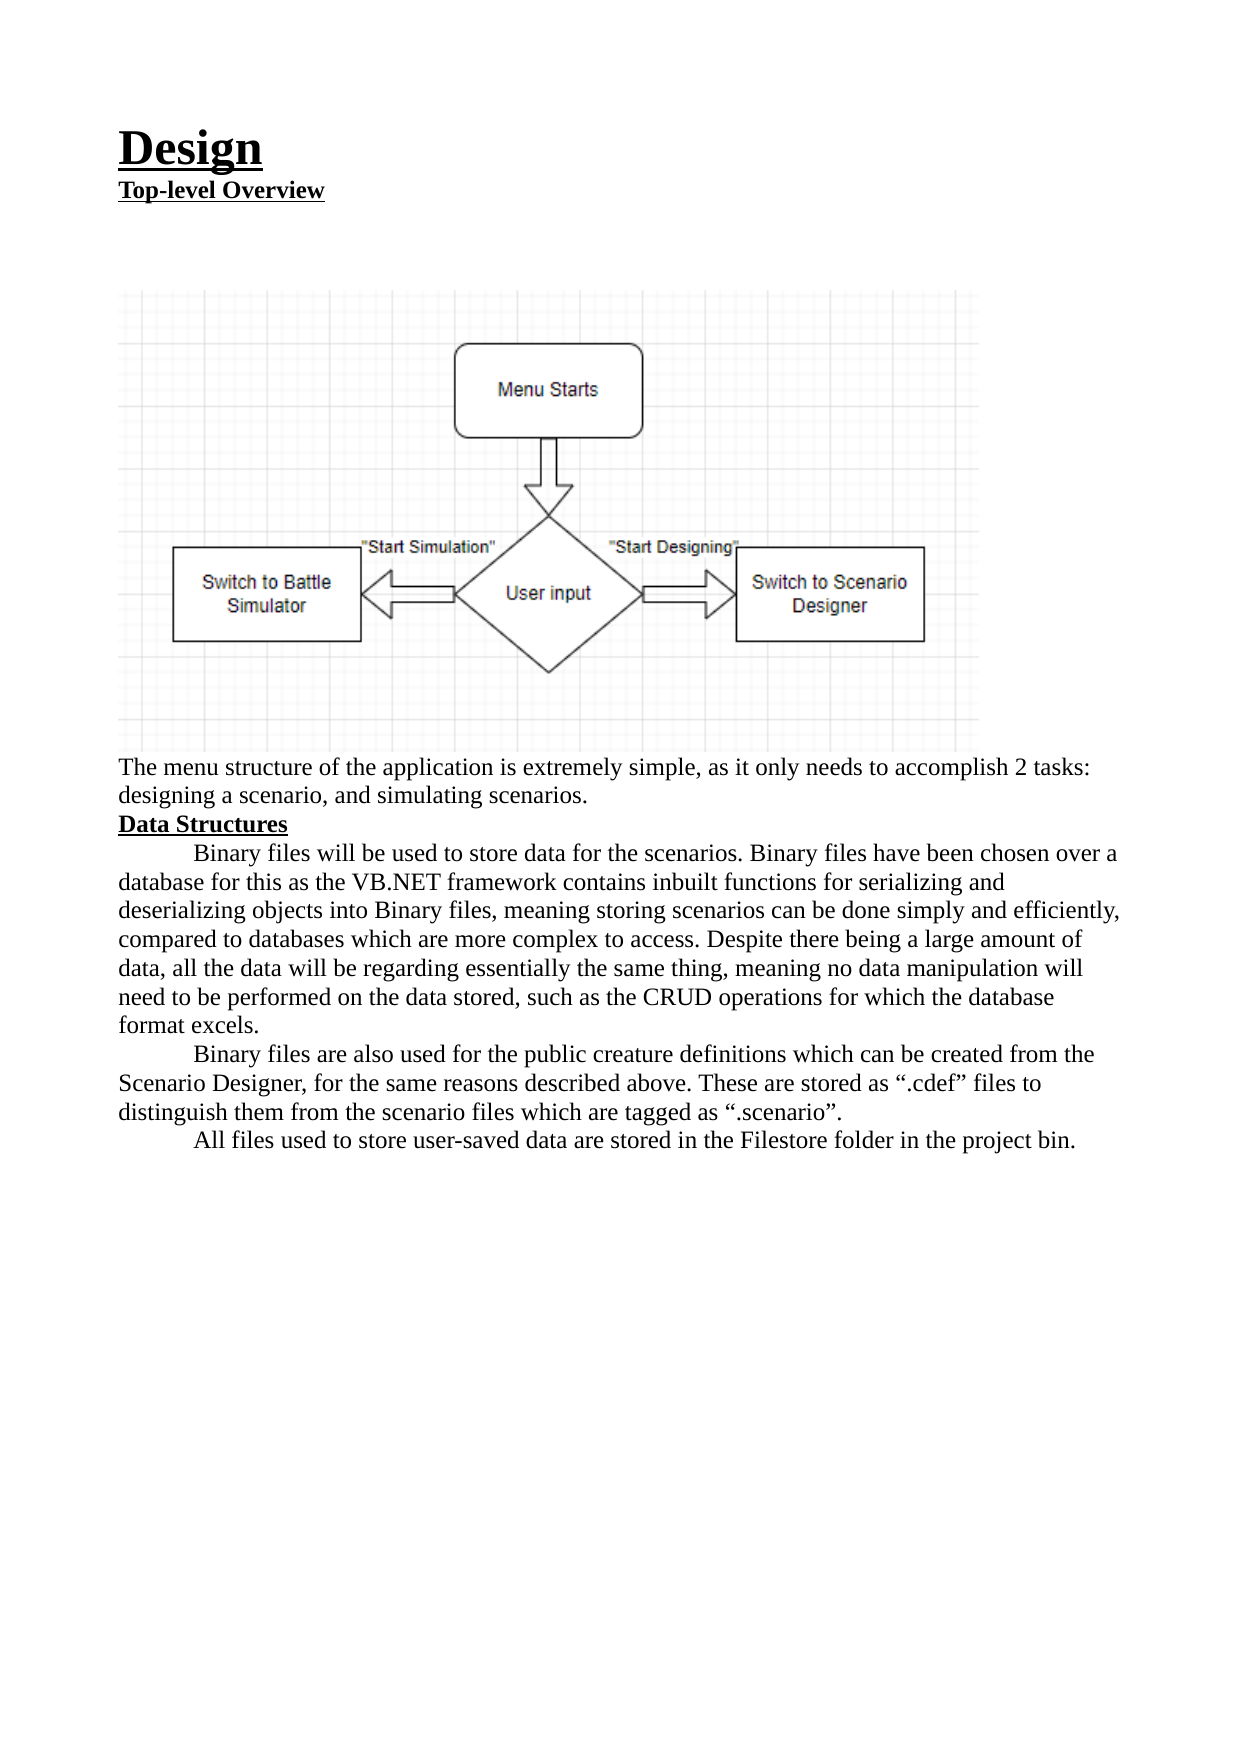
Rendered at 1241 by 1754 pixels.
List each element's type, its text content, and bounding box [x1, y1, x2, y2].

text Binary files will be used to store data for the scenarios. Binary files have been chosen over a database for this as the VB.NET framework contains inbuilt functions for serializing and deserializing objects into Binary files, meaning storing scenarios can be done simply and efficiently, compared to databases which are more complex to access. Despite there being a large amount of data, all the data will be regarding essentially the same thing, meaning no data manipulation will need to be performed on the data stored, such as the CRUD operations for which the database format excels. [118, 838, 1122, 1039]
text Design [118, 118, 1122, 176]
text Top-level Overview [118, 176, 1122, 204]
text Binary files are also used for the public creature definitions which can be created from the Scenario Designer, for the same reasons described above. These are stored as “.cdef” files to distinguish them from the scenario files which are tagged as “.scenario”. [118, 1039, 1122, 1125]
text The menu structure of the application is extremely simple, as it only needs to accomplish 2 tasks: designing a scenario, and simulating scenarios. [118, 752, 1122, 809]
text All files used to store user-saved data are stored in the Filestore folder in the project bin. [118, 1125, 1122, 1154]
text Data Structures [118, 809, 1122, 838]
